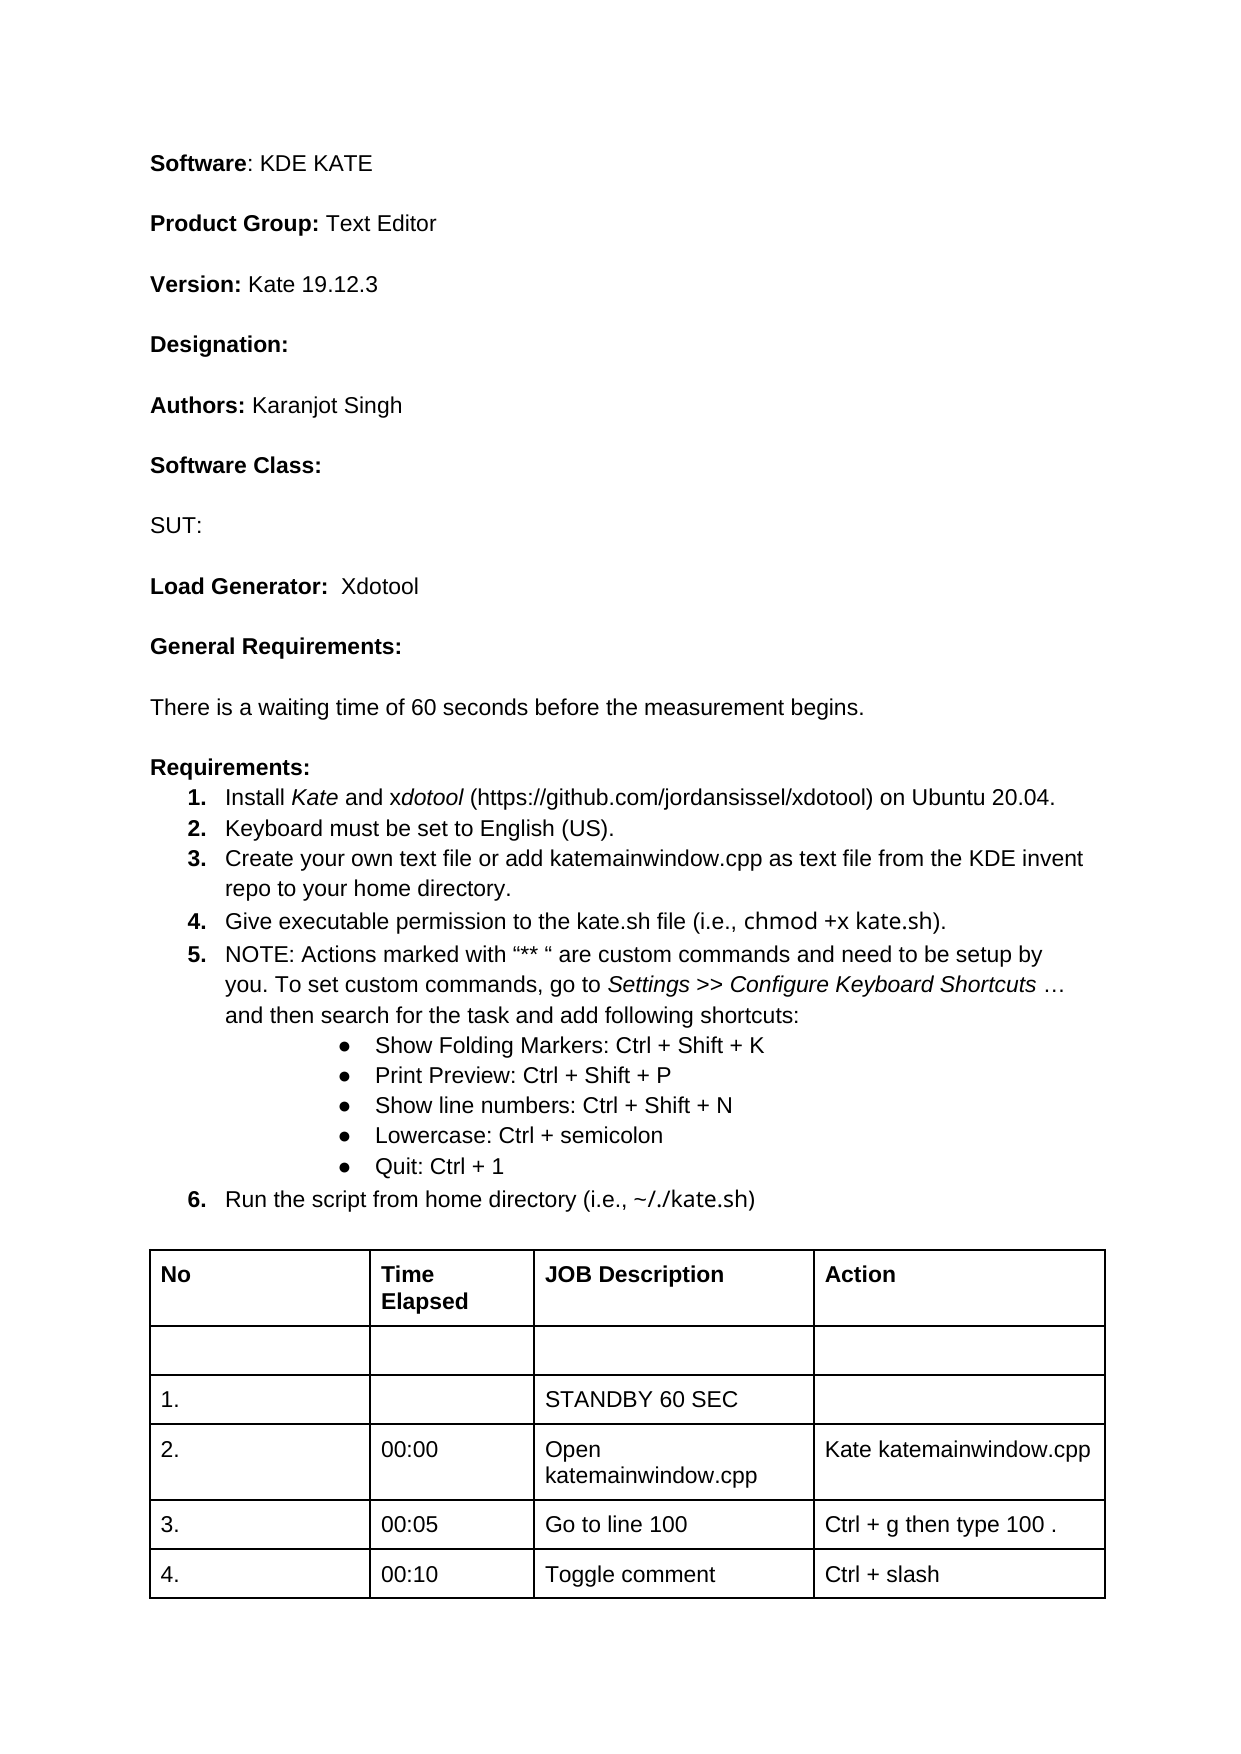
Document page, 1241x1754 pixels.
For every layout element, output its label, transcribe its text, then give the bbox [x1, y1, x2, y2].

text Designation: [150, 331, 1090, 358]
list Give executable permission to the kate.sh file (i.e., chmod +x kate.sh). [187, 905, 1090, 936]
list Lowercase: Ctrl + semicolon [337, 1122, 1090, 1149]
list Show line numbers: Ctrl + Shift + N [337, 1092, 1090, 1118]
table_cell 00:05 [371, 1501, 533, 1548]
table_cell STANDBY 60 SEC [535, 1376, 813, 1423]
table_cell 4. [151, 1550, 369, 1597]
table_cell [371, 1327, 533, 1374]
table_cell [371, 1376, 533, 1423]
table_cell 2. [151, 1425, 369, 1499]
table_cell [151, 1327, 369, 1374]
table_header Action [815, 1251, 1104, 1324]
table_cell 1. [151, 1376, 369, 1423]
text General Requirements: [150, 633, 1090, 660]
list Keyboard must be set to English (US). [187, 814, 1090, 841]
list Install Kate and xdotool (https://github.com/jordansissel/xdotool) on Ubuntu 20.04. [187, 784, 1090, 811]
list NOTE: Actions marked with “** “ are custom commands and need to be setup by you. To set custom commands, go to Settings >> Configure Keyboard Shortcuts … and then search for the task and add following shortcuts: [187, 941, 1090, 1028]
text Version: Kate 19.12.3 [150, 271, 1090, 297]
list Print Preview: Ctrl + Shift + P [337, 1062, 1090, 1088]
table_cell Go to line 100 [535, 1501, 813, 1548]
table_header JOB Description [535, 1251, 813, 1324]
text Authors: Karanjot Singh [150, 392, 1090, 418]
text Software: KDE KATE [150, 150, 1090, 176]
list Show Folding Markers: Ctrl + Shift + K [337, 1032, 1090, 1058]
table_cell [815, 1327, 1104, 1374]
text Product Group: Text Editor [150, 210, 1090, 237]
table_cell [815, 1376, 1104, 1423]
table_header No [151, 1251, 369, 1324]
table_cell Ctrl + g then type 100 . [815, 1501, 1104, 1548]
table_header Time Elapsed [371, 1251, 533, 1324]
text Load Generator: Xdotool [150, 573, 1090, 599]
list Quit: Ctrl + 1 [337, 1153, 1090, 1179]
table_cell 00:10 [371, 1550, 533, 1597]
text Requirements: [150, 754, 1090, 781]
text Software Class: [150, 452, 1090, 478]
list Create your own text file or add katemainwindow.cpp as text file from the KDE invent repo to your home directory. [187, 845, 1090, 901]
table_cell Open katemainwindow.cpp [535, 1425, 813, 1499]
table_cell 3. [151, 1501, 369, 1548]
table_cell Ctrl + slash [815, 1550, 1104, 1597]
table_cell Toggle comment [535, 1550, 813, 1597]
table_cell 00:00 [371, 1425, 533, 1499]
list Run the script from home directory (i.e., ~/./kate.sh) [187, 1183, 1090, 1214]
text There is a waiting time of 60 seconds before the measurement begins. [150, 694, 1090, 720]
table_cell Kate katemainwindow.cpp [815, 1425, 1104, 1499]
table_cell [535, 1327, 813, 1374]
text SUT: [150, 512, 1090, 539]
